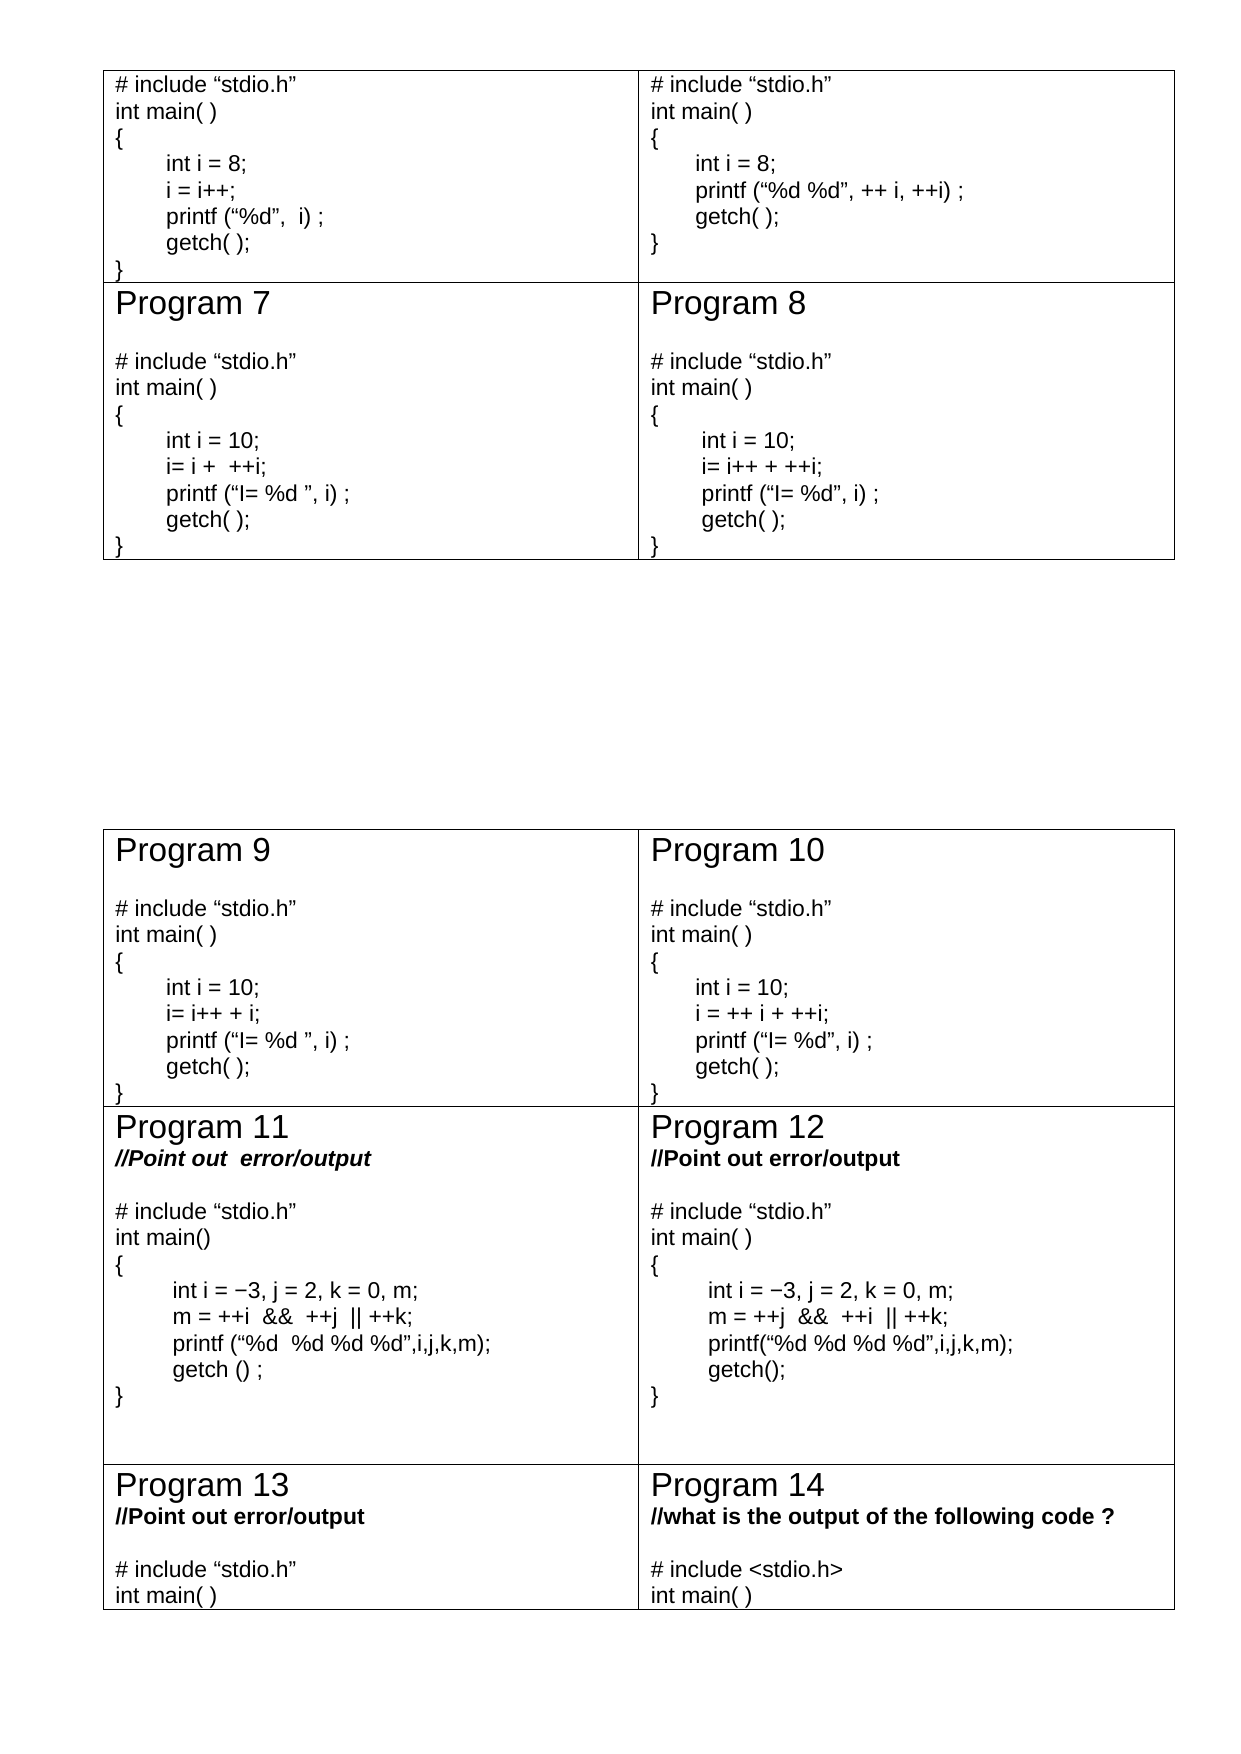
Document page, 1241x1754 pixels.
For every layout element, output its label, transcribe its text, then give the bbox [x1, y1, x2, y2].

table_cell # include “stdio.h” int main( ) { int i = 8; i = i++; printf (“%d”, i) ; getch( ); } [104, 71, 638, 282]
table_cell Program 8 # include “stdio.h” int main( ) { int i = 10; i= i++ + ++i; printf (“I= %d”, i) ; getch( ); } [639, 283, 1174, 559]
table_cell Program 14 //what is the output of the following code ? # include <stdio.h> int main( ) [639, 1465, 1174, 1609]
table_cell Program 11 //Point out error/output # include “stdio.h” int main() { int i = −3, j = 2, k = 0, m; m = ++i && ++j || ++k; printf (“%d %d %d %d”,i,j,k,m); getch () ; } [104, 1107, 638, 1464]
table_header Program 10 # include “stdio.h” int main( ) { int i = 10; i = ++ i + ++i; printf (“I= %d”, i) ; getch( ); } [639, 830, 1174, 1106]
table_cell Program 13 //Point out error/output # include “stdio.h” int main( ) [104, 1465, 638, 1609]
table_cell # include “stdio.h” int main( ) { int i = 8; printf (“%d %d”, ++ i, ++i) ; getch( ); } [639, 71, 1174, 282]
table_cell Program 7 # include “stdio.h” int main( ) { int i = 10; i= i + ++i; printf (“I= %d ”, i) ; getch( ); } [104, 283, 638, 559]
table_cell Program 12 //Point out error/output # include “stdio.h” int main( ) { int i = −3, j = 2, k = 0, m; m = ++j && ++i || ++k; printf(“%d %d %d %d”,i,j,k,m); getch(); } [639, 1107, 1174, 1464]
table_header Program 9 # include “stdio.h” int main( ) { int i = 10; i= i++ + i; printf (“I= %d ”, i) ; getch( ); } [104, 830, 638, 1106]
